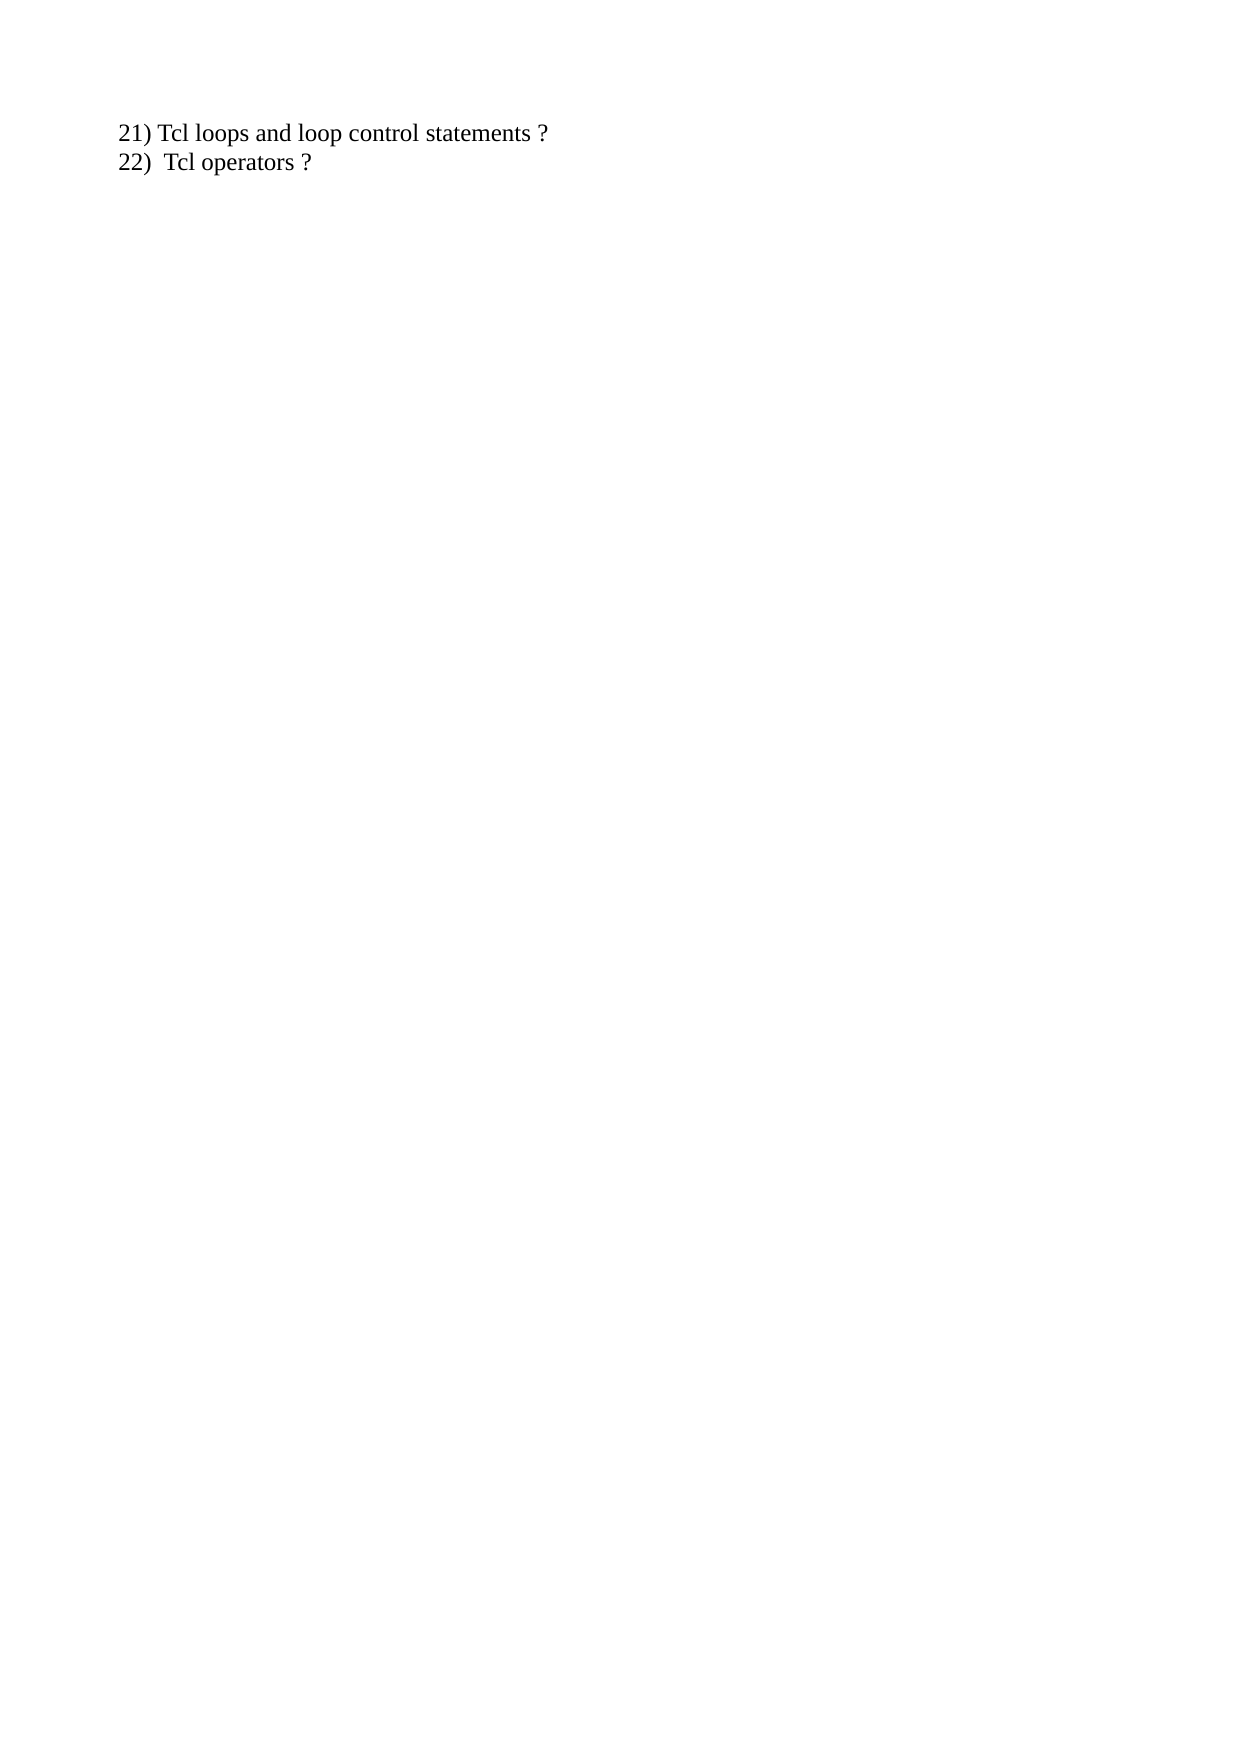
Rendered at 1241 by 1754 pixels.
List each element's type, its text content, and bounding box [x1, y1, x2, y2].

text 22) Tcl operators ? [118, 147, 1122, 176]
text 21) Tcl loops and loop control statements ? [118, 118, 1122, 147]
